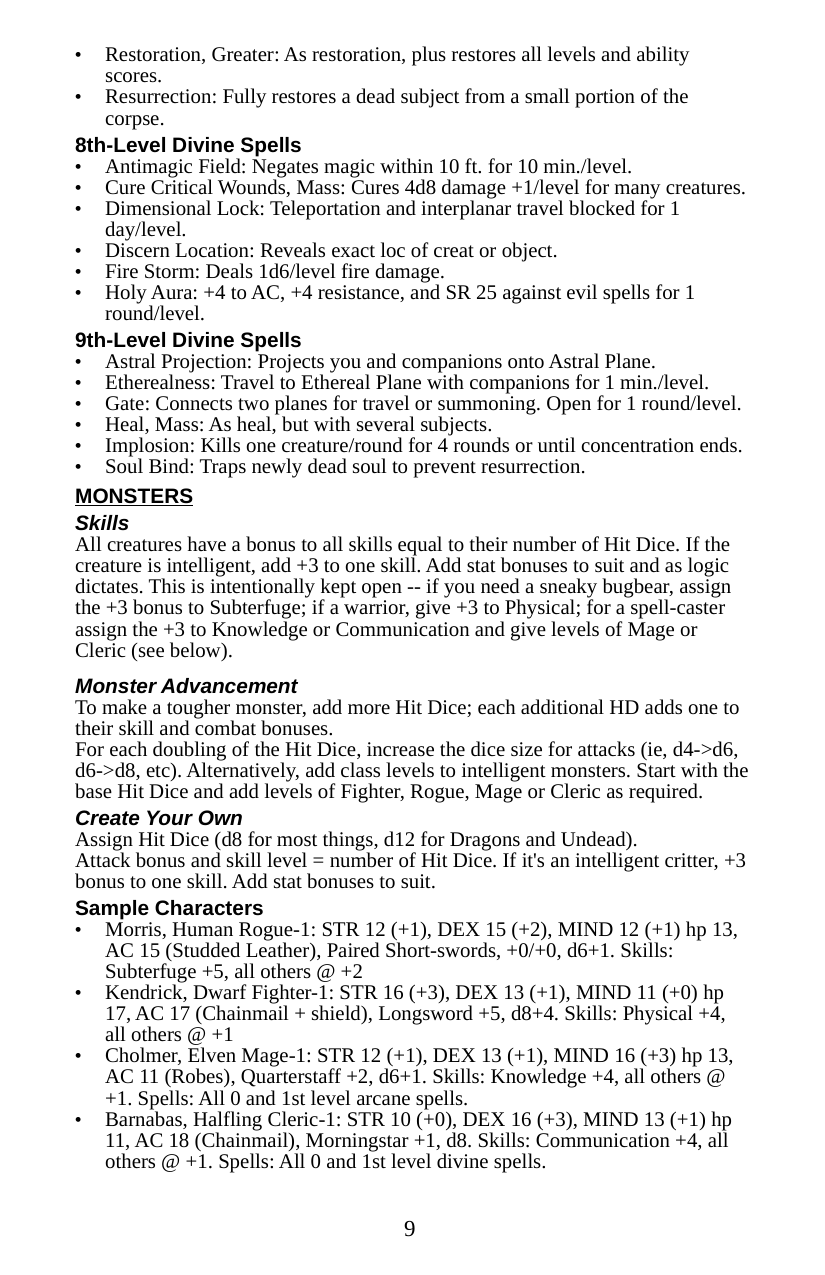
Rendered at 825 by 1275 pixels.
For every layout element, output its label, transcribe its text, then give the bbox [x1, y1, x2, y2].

list Gate: Connects two planes for travel or summoning. Open for 1 round/level. [75, 394, 750, 415]
subtitle Sample Characters [75, 899, 750, 920]
list Heal, Mass: As heal, but with several subjects. [75, 415, 750, 436]
list Barnabas, Halfling Cleric-1: STR 10 (+0), DEX 16 (+3), MIND 13 (+1) hp 11, AC 18 (Chainmail), Morningstar +1, d8. Skills: Communication +4, all others @ +1. Spells: All 0 and 1st level divine spells. [75, 1109, 750, 1172]
list Kendrick, Dwarf Fighter-1: STR 16 (+3), DEX 13 (+1), MIND 11 (+0) hp 17, AC 17 (Chainmail + shield), Longsword +5, d8+4. Skills: Physical +4, all others @ +1 [75, 983, 750, 1046]
list Holy Aura: +4 to AC, +4 resistance, and SR 25 against evil spells for 1 round/level. [75, 282, 750, 324]
list Restoration, Greater: As restoration, plus restores all levels and ability scores. [75, 45, 750, 87]
text Assign Hit Dice (d8 for most things, d12 for Dragons and Undead). [75, 829, 750, 851]
subtitle Monster Advancement [75, 676, 750, 697]
list Fire Storm: Deals 1d6/level fire damage. [75, 261, 750, 282]
subtitle 9th-Level Divine Spells [75, 331, 750, 352]
subtitle Monsters [75, 487, 750, 508]
subtitle Create Your Own [75, 808, 750, 829]
subtitle Skills [75, 514, 750, 535]
list Dimensional Lock: Teleportation and interplanar travel blocked for 1 day/level. [75, 198, 750, 240]
list Cholmer, Elven Mage-1: STR 12 (+1), DEX 13 (+1), MIND 16 (+3) hp 13, AC 11 (Robes), Quarterstaff +2, d6+1. Skills: Knowledge +4, all others @ +1. Spells: All 0 and 1st level arcane spells. [75, 1046, 750, 1109]
list Resurrection: Fully restores a dead subject from a small portion of the corpse. [75, 87, 750, 129]
list Etherealness: Travel to Ethereal Plane with companions for 1 min./level. [75, 373, 750, 394]
text To make a tougher monster, add more Hit Dice; each additional HD adds one to their skill and combat bonuses. [75, 697, 750, 739]
list Implosion: Kills one creature/round for 4 rounds or until concentration ends. [75, 436, 750, 457]
list Astral Projection: Projects you and companions onto Astral Plane. [75, 352, 750, 373]
text For each doubling of the Hit Dice, increase the dice size for attacks (ie, d4->d6, d6->d8, etc). Alternatively, add class levels to intelligent monsters. Start with the base Hit Dice and add levels of Fighter, Rogue, Mage or Cleric as required. [75, 739, 750, 802]
list Antimagic Field: Negates magic within 10 ft. for 10 min./level. [75, 156, 750, 177]
text All creatures have a bonus to all skills equal to their number of Hit Dice. If the creature is intelligent, add +3 to one skill. Add stat bonuses to suit and as logic dictates. This is intentionally kept open -- if you need a sneaky bugbear, assign the +3 bonus to Subterfuge; if a warrior, give +3 to Physical; for a spell-caster assign the +3 to Knowledge or Communication and give levels of Mage or Cleric (see below). [75, 535, 750, 661]
list Soul Bind: Traps newly dead soul to prevent resurrection. [75, 457, 750, 478]
list Discern Location: Reveals exact loc of creat or object. [75, 240, 750, 261]
subtitle 8th-Level Divine Spells [75, 135, 750, 156]
list Cure Critical Wounds, Mass: Cures 4d8 damage +1/level for many creatures. [75, 177, 750, 198]
list Morris, Human Rogue-1: STR 12 (+1), DEX 15 (+2), MIND 12 (+1) hp 13, AC 15 (Studded Leather), Paired Short-swords, +0/+0, d6+1. Skills: Subterfuge +5, all others @ +2 [75, 920, 750, 983]
text Attack bonus and skill level = number of Hit Dice. If it's an intelligent critter, +3 bonus to one skill. Add stat bonuses to suit. [75, 851, 750, 893]
